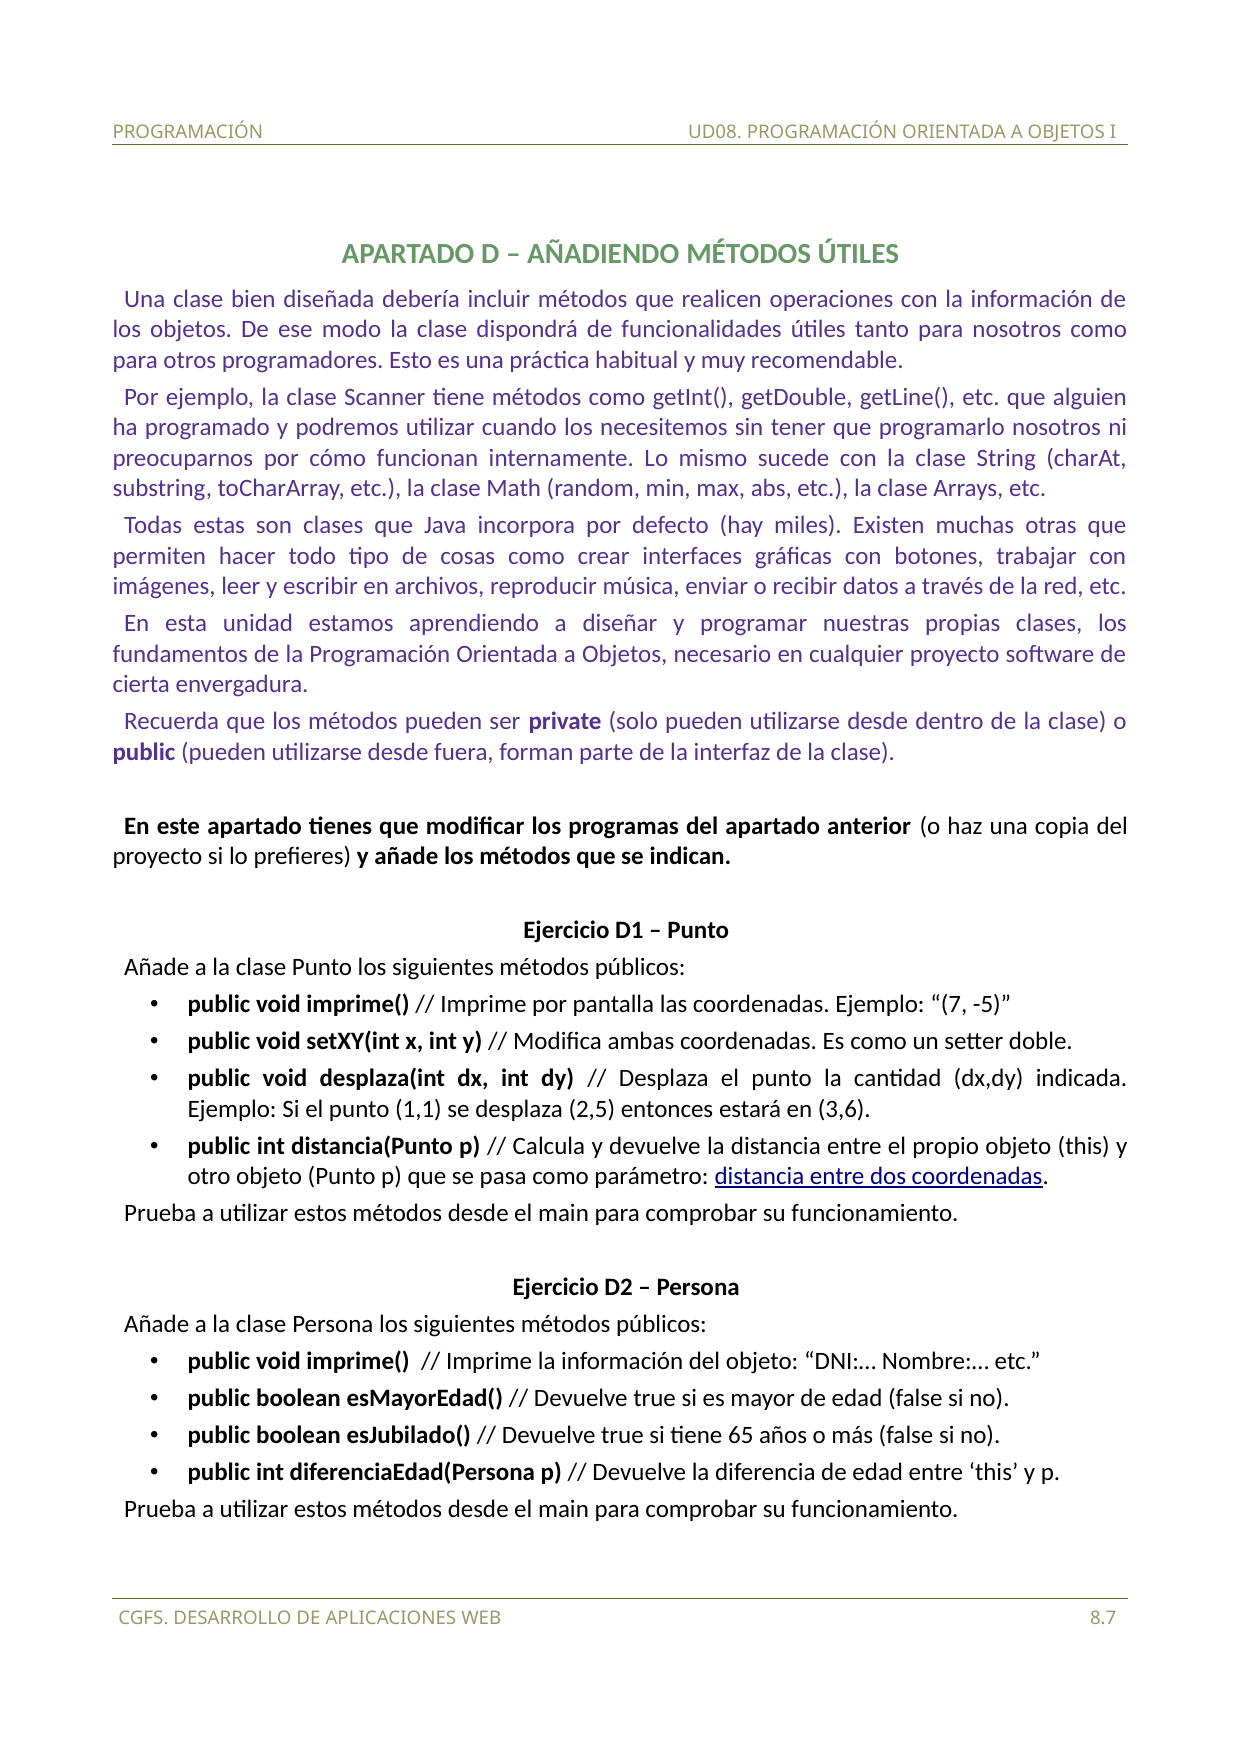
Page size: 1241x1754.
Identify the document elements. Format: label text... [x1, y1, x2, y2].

list public void desplaza(int dx, int dy) // Desplaza el punto la cantidad (dx,dy) indicada. Ejemplo: Si el punto (1,1) se desplaza (2,5) entonces estará en (3,6). [150, 1062, 1128, 1123]
text Recuerda que los métodos pueden ser private (solo pueden utilizarse desde dentro de la clase) o public (pueden utilizarse desde fuera, forman parte de la interfaz de la clase). [112, 705, 1128, 766]
text En este apartado tienes que modificar los programas del apartado anterior (o haz una copia del proyecto si lo prefieres) y añade los métodos que se indican. [112, 810, 1128, 871]
text Añade a la clase Punto los siguientes métodos públicos: [112, 951, 1128, 982]
subtitle APARTADO d – AÑADIENDO MÉTODOS ÚTILES [112, 235, 1128, 271]
text Añade a la clase Persona los siguientes métodos públicos: [112, 1308, 1128, 1339]
list public int distancia(Punto p) // Calcula y devuelve la distancia entre el propio objeto (this) y otro objeto (Punto p) que se pasa como parámetro: distancia entre dos coordenadas. [150, 1130, 1128, 1191]
text Por ejemplo, la clase Scanner tiene métodos como getInt(), getDouble, getLine(), etc. que alguien ha programado y podremos utilizar cuando los necesitemos sin tener que programarlo nosotros ni preocuparnos por cómo funcionan internamente. Lo mismo sucede con la clase String (charAt, substring, toCharArray, etc.), la clase Math (random, min, max, abs, etc.), la clase Arrays, etc. [112, 381, 1128, 503]
list public boolean esMayorEdad() // Devuelve true si es mayor de edad (false si no). [150, 1382, 1128, 1413]
text Ejercicio D2 – Persona [112, 1271, 1128, 1302]
list public boolean esJubilado() // Devuelve true si tiene 65 años o más (false si no). [150, 1419, 1128, 1450]
text Todas estas son clases que Java incorpora por defecto (hay miles). Existen muchas otras que permiten hacer todo tipo de cosas como crear interfaces gráficas con botones, trabajar con imágenes, leer y escribir en archivos, reproducir música, enviar o recibir datos a través de la red, etc. [112, 509, 1128, 601]
list public int diferenciaEdad(Persona p) // Devuelve la diferencia de edad entre ‘this’ y p. [150, 1456, 1128, 1487]
text Una clase bien diseñada debería incluir métodos que realicen operaciones con la información de los objetos. De ese modo la clase dispondrá de funcionalidades útiles tanto para nosotros como para otros programadores. Esto es una práctica habitual y muy recomendable. [112, 283, 1128, 374]
text Prueba a utilizar estos métodos desde el main para comprobar su funcionamiento. [112, 1197, 1128, 1228]
list public void imprime() // Imprime por pantalla las coordenadas. Ejemplo: “(7, -5)” [150, 988, 1128, 1019]
list public void setXY(int x, int y) // Modifica ambas coordenadas. Es como un setter doble. [150, 1025, 1128, 1056]
text En esta unidad estamos aprendiendo a diseñar y programar nuestras propias clases, los fundamentos de la Programación Orientada a Objetos, necesario en cualquier proyecto software de cierta envergadura. [112, 607, 1128, 699]
text Prueba a utilizar estos métodos desde el main para comprobar su funcionamiento. [112, 1493, 1128, 1524]
text Ejercicio D1 – Punto [112, 914, 1128, 945]
list public void imprime() // Imprime la información del objeto: “DNI:… Nombre:… etc.” [150, 1345, 1128, 1376]
